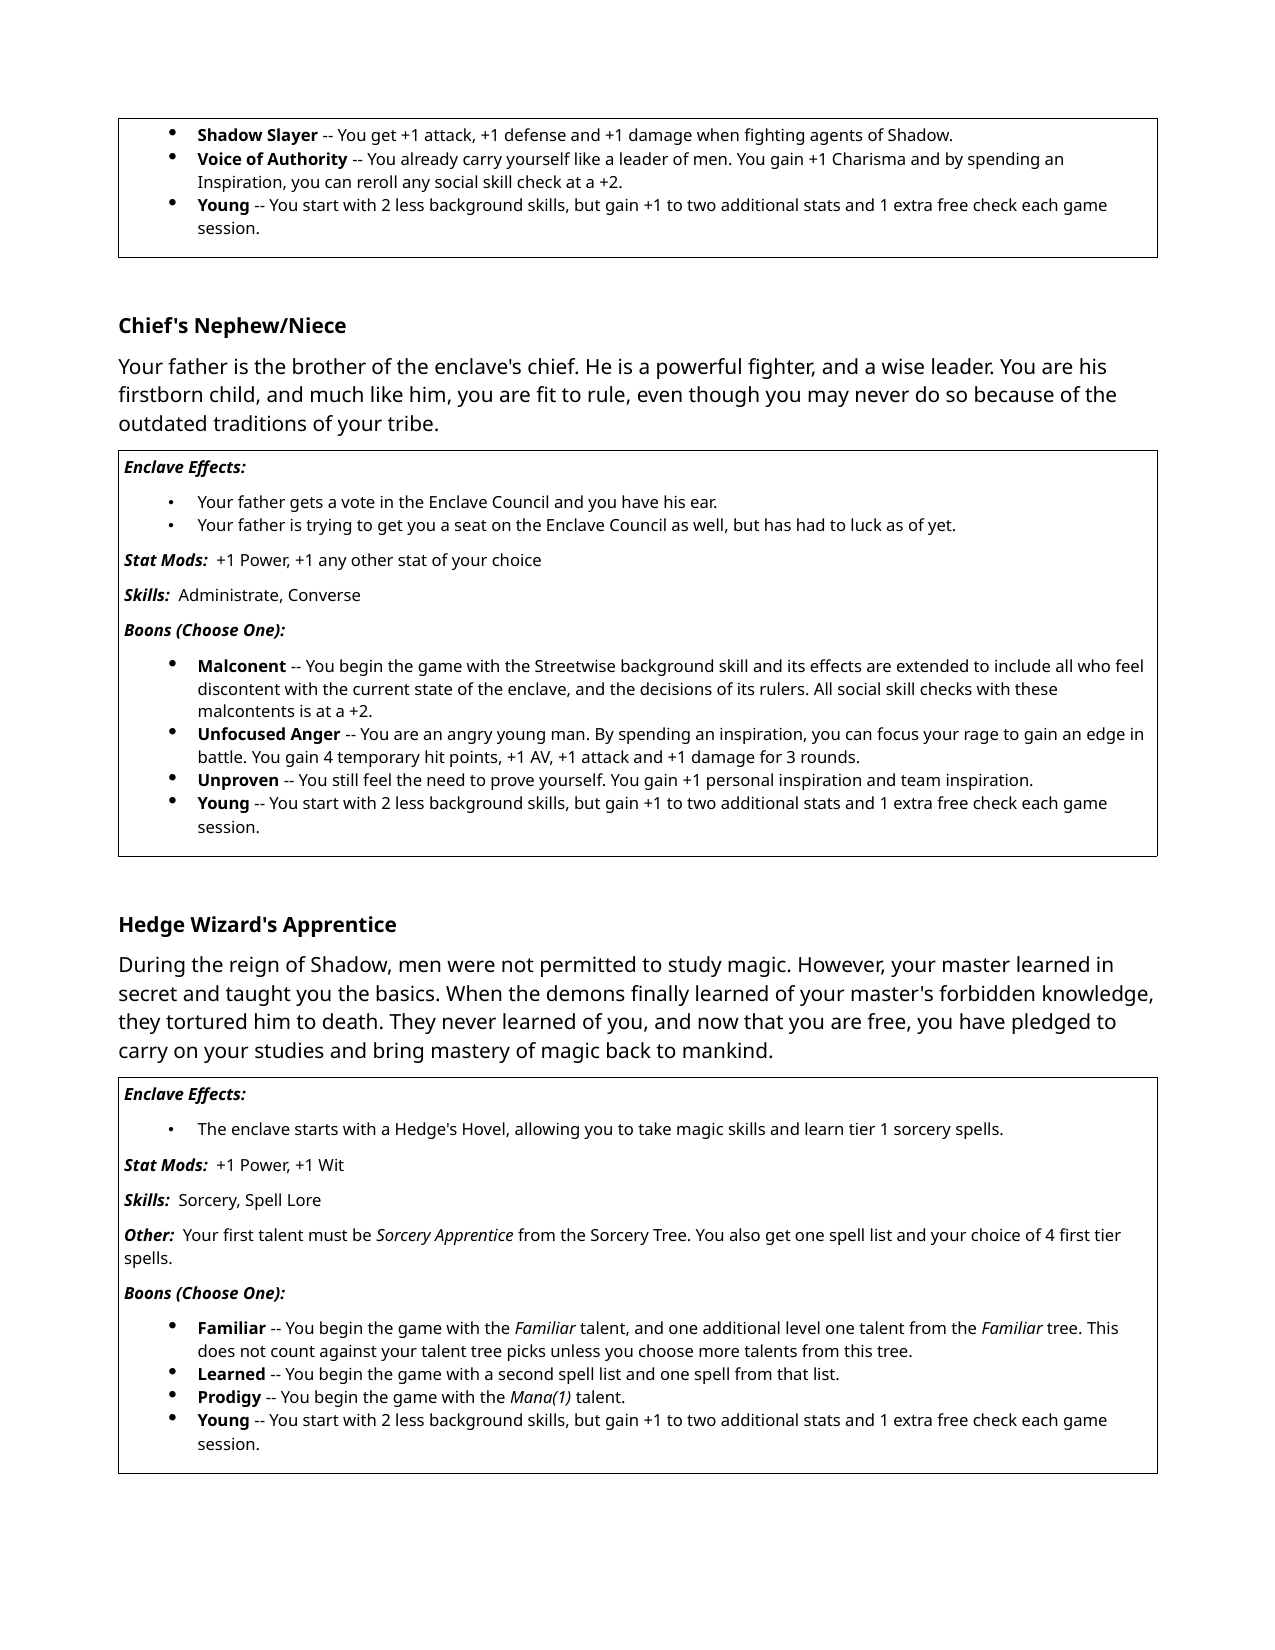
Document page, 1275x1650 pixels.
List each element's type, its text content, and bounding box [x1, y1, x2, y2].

subtitle Chief's Nephew/Niece [118, 311, 1157, 339]
text During the reign of Shadow, men were not permitted to study magic. However, your master learned in secret and taught you the basics. When the demons finally learned of your master's forbidden knowledge, they tortured him to death. They never learned of you, and now that you are free, you have pledged to carry on your studies and bring mastery of magic back to mankind. [118, 951, 1157, 1064]
table_header Enclave Effects: You get a vote in the Enclave's Council and can bring up possible policy changes by petitioning your father. The rule of the enclave will fall to you in the event of your father's death. People will generally assume that you are acting on your father's behalf and will thus follow your instructions. Stat Mods: +1 Charisma, +1 any other stat of your choice Skills: Administrate, Persuade Boons (Choose One): Memory of Your Mother -- You remember all too clearly your mother's death at the hands of Shadow. You gain +1 personal inspiration and +1 team inspiration. Shadow Slayer -- You get +1 attack, +1 defense and +1 damage when fighting agents of Shadow. Voice of Authority -- You already carry yourself like a leader of men. You gain +1 Charisma and by spending an Inspiration, you can reroll any social skill check at a +2. Young -- You start with 2 less background skills, but gain +1 to two additional stats and 1 extra free check each game session. [119, 119, 1157, 257]
table_header Enclave Effects: The enclave starts with a Hedge's Hovel, allowing you to take magic skills and learn tier 1 sorcery spells. Stat Mods: +1 Power, +1 Wit Skills: Sorcery, Spell Lore Other: Your first talent must be Sorcery Apprentice from the Sorcery Tree. You also get one spell list and your choice of 4 first tier spells. Boons (Choose One): Familiar -- You begin the game with the Familiar talent, and one additional level one talent from the Familiar tree. This does not count against your talent tree picks unless you choose more talents from this tree. Learned -- You begin the game with a second spell list and one spell from that list. Prodigy -- You begin the game with the Mana(1) talent. Young -- You start with 2 less background skills, but gain +1 to two additional stats and 1 extra free check each game session. [119, 1078, 1157, 1473]
table_header Enclave Effects: Your father gets a vote in the Enclave Council and you have his ear. Your father is trying to get you a seat on the Enclave Council as well, but has had to luck as of yet. Stat Mods: +1 Power, +1 any other stat of your choice Skills: Administrate, Converse Boons (Choose One): Malconent -- You begin the game with the Streetwise background skill and its effects are extended to include all who feel discontent with the current state of the enclave, and the decisions of its rulers. All social skill checks with these malcontents is at a +2. Unfocused Anger -- You are an angry young man. By spending an inspiration, you can focus your rage to gain an edge in battle. You gain 4 temporary hit points, +1 AV, +1 attack and +1 damage for 3 rounds. Unproven -- You still feel the need to prove yourself. You gain +1 personal inspiration and team inspiration. Young -- You start with 2 less background skills, but gain +1 to two additional stats and 1 extra free check each game session. [119, 451, 1157, 856]
text Your father is the brother of the enclave's chief. He is a powerful fighter, and a wise leader. You are his firstborn child, and much like him, you are fit to rule, even though you may never do so because of the outdated traditions of your tribe. [118, 352, 1157, 437]
subtitle Hedge Wizard's Apprentice [118, 910, 1157, 938]
